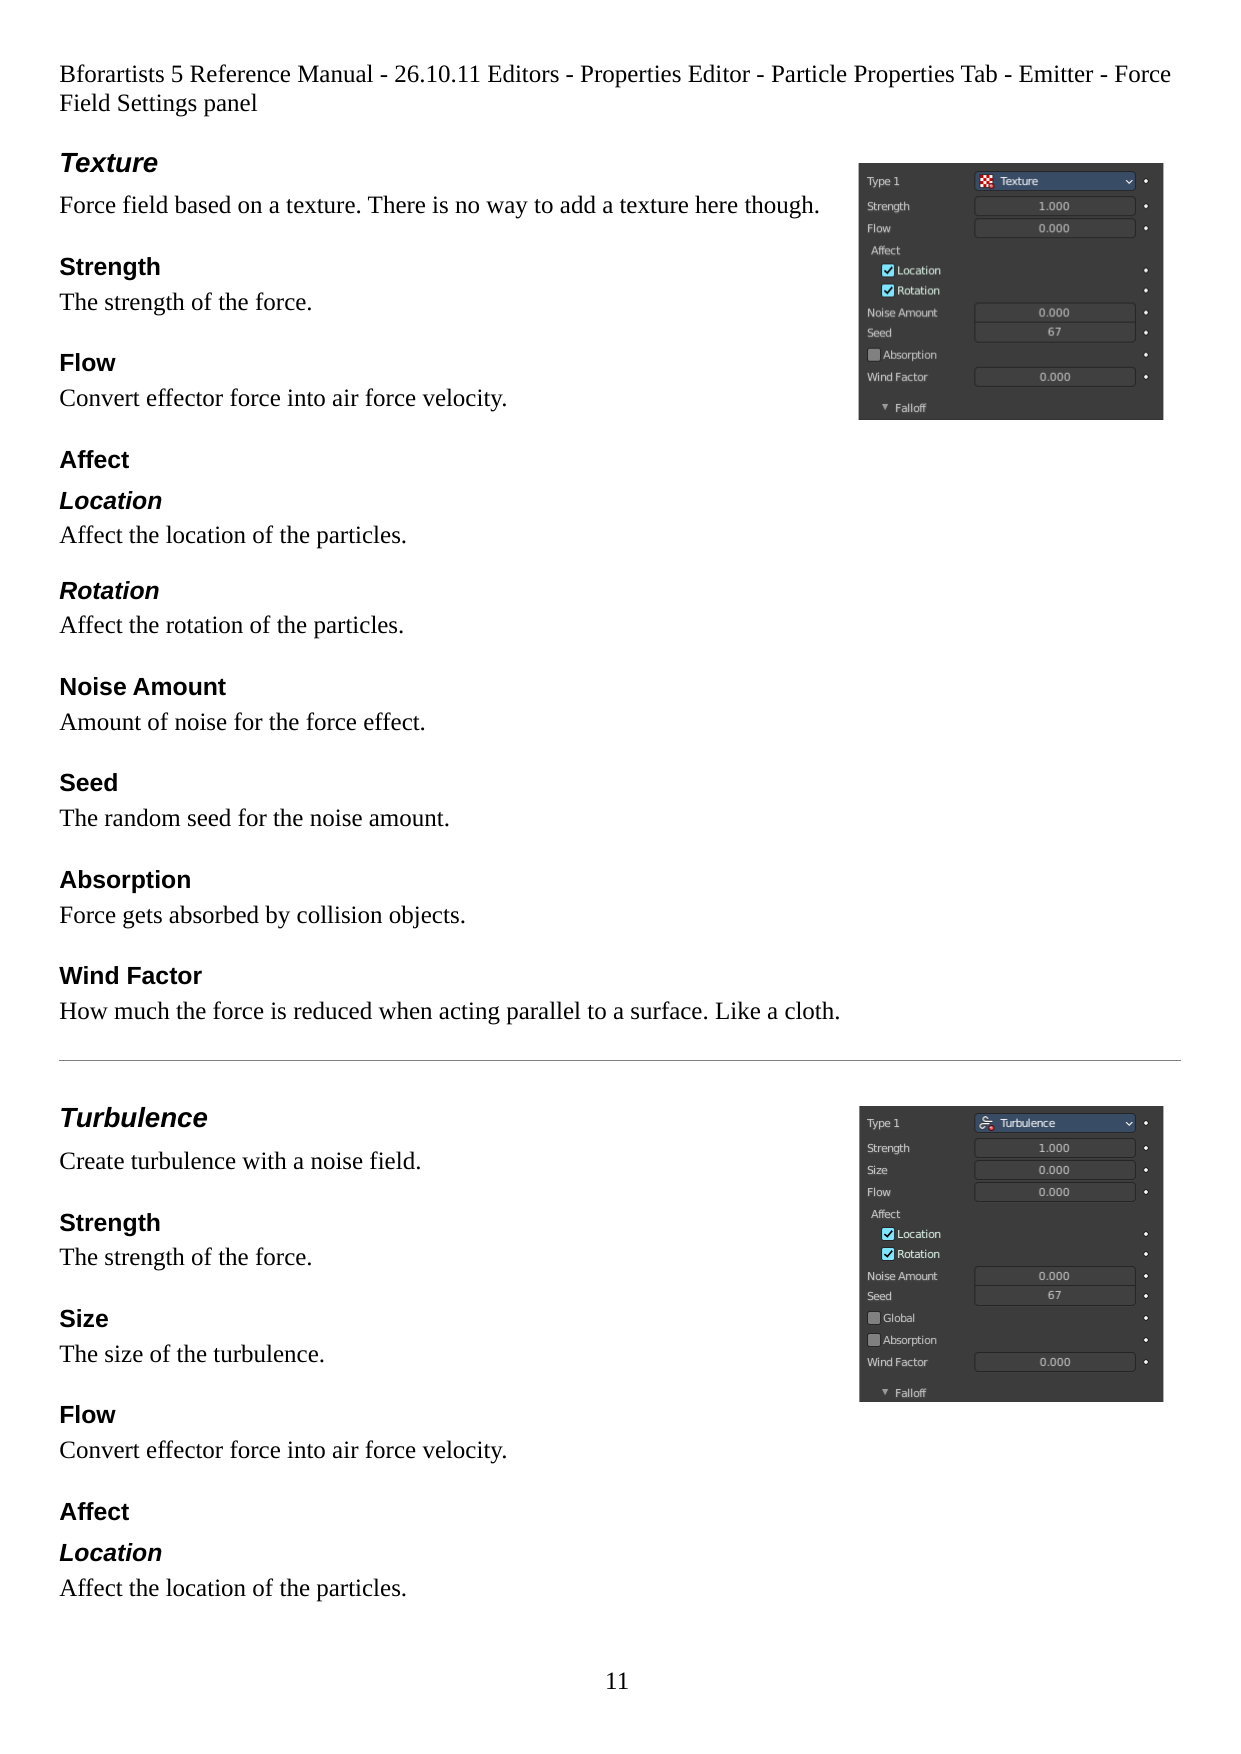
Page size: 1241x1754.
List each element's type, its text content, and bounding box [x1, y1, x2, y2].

subtitle Strength [59, 252, 858, 281]
text Amount of noise for the force effect. [59, 707, 1181, 736]
subtitle Location [59, 1538, 1181, 1566]
text Affect the rotation of the particles. [59, 611, 1181, 639]
text Create turbulence with a noise field. [59, 1146, 859, 1175]
subtitle Location [59, 486, 1181, 514]
text Affect the location of the particles. [59, 521, 1181, 549]
subtitle Affect [59, 445, 1181, 473]
subtitle Flow [59, 1400, 1181, 1429]
subtitle Size [59, 1304, 859, 1333]
text The size of the turbulence. [59, 1339, 859, 1368]
subtitle Rotation [59, 576, 1181, 604]
subtitle Strength [59, 1208, 859, 1236]
subtitle Turbulence [59, 1102, 1181, 1134]
text Force gets absorbed by collision objects. [59, 900, 1181, 928]
subtitle Affect [59, 1497, 1181, 1525]
text Force field based on a texture. There is no way to add a texture here though. [59, 190, 858, 219]
subtitle Flow [59, 348, 858, 377]
text The strength of the force. [59, 1242, 859, 1271]
subtitle [1164, 1208, 1181, 1236]
text Convert effector force into air force velocity. [59, 383, 858, 412]
text Affect the location of the particles. [59, 1573, 1181, 1601]
text How much the force is reduced when acting parallel to a surface. Like a cloth. [59, 996, 1181, 1025]
subtitle [1164, 348, 1181, 377]
subtitle Wind Factor [59, 961, 1181, 990]
text Convert effector force into air force velocity. [59, 1435, 1181, 1464]
subtitle Absorption [59, 865, 1181, 893]
picture [858, 163, 1164, 420]
subtitle [1164, 1304, 1181, 1333]
subtitle Seed [59, 768, 1181, 797]
subtitle [1164, 252, 1181, 281]
text The strength of the force. [59, 287, 858, 316]
picture [859, 1106, 1164, 1402]
subtitle Noise Amount [59, 672, 1181, 701]
text The random seed for the noise amount. [59, 803, 1181, 832]
subtitle Texture [59, 146, 1181, 178]
